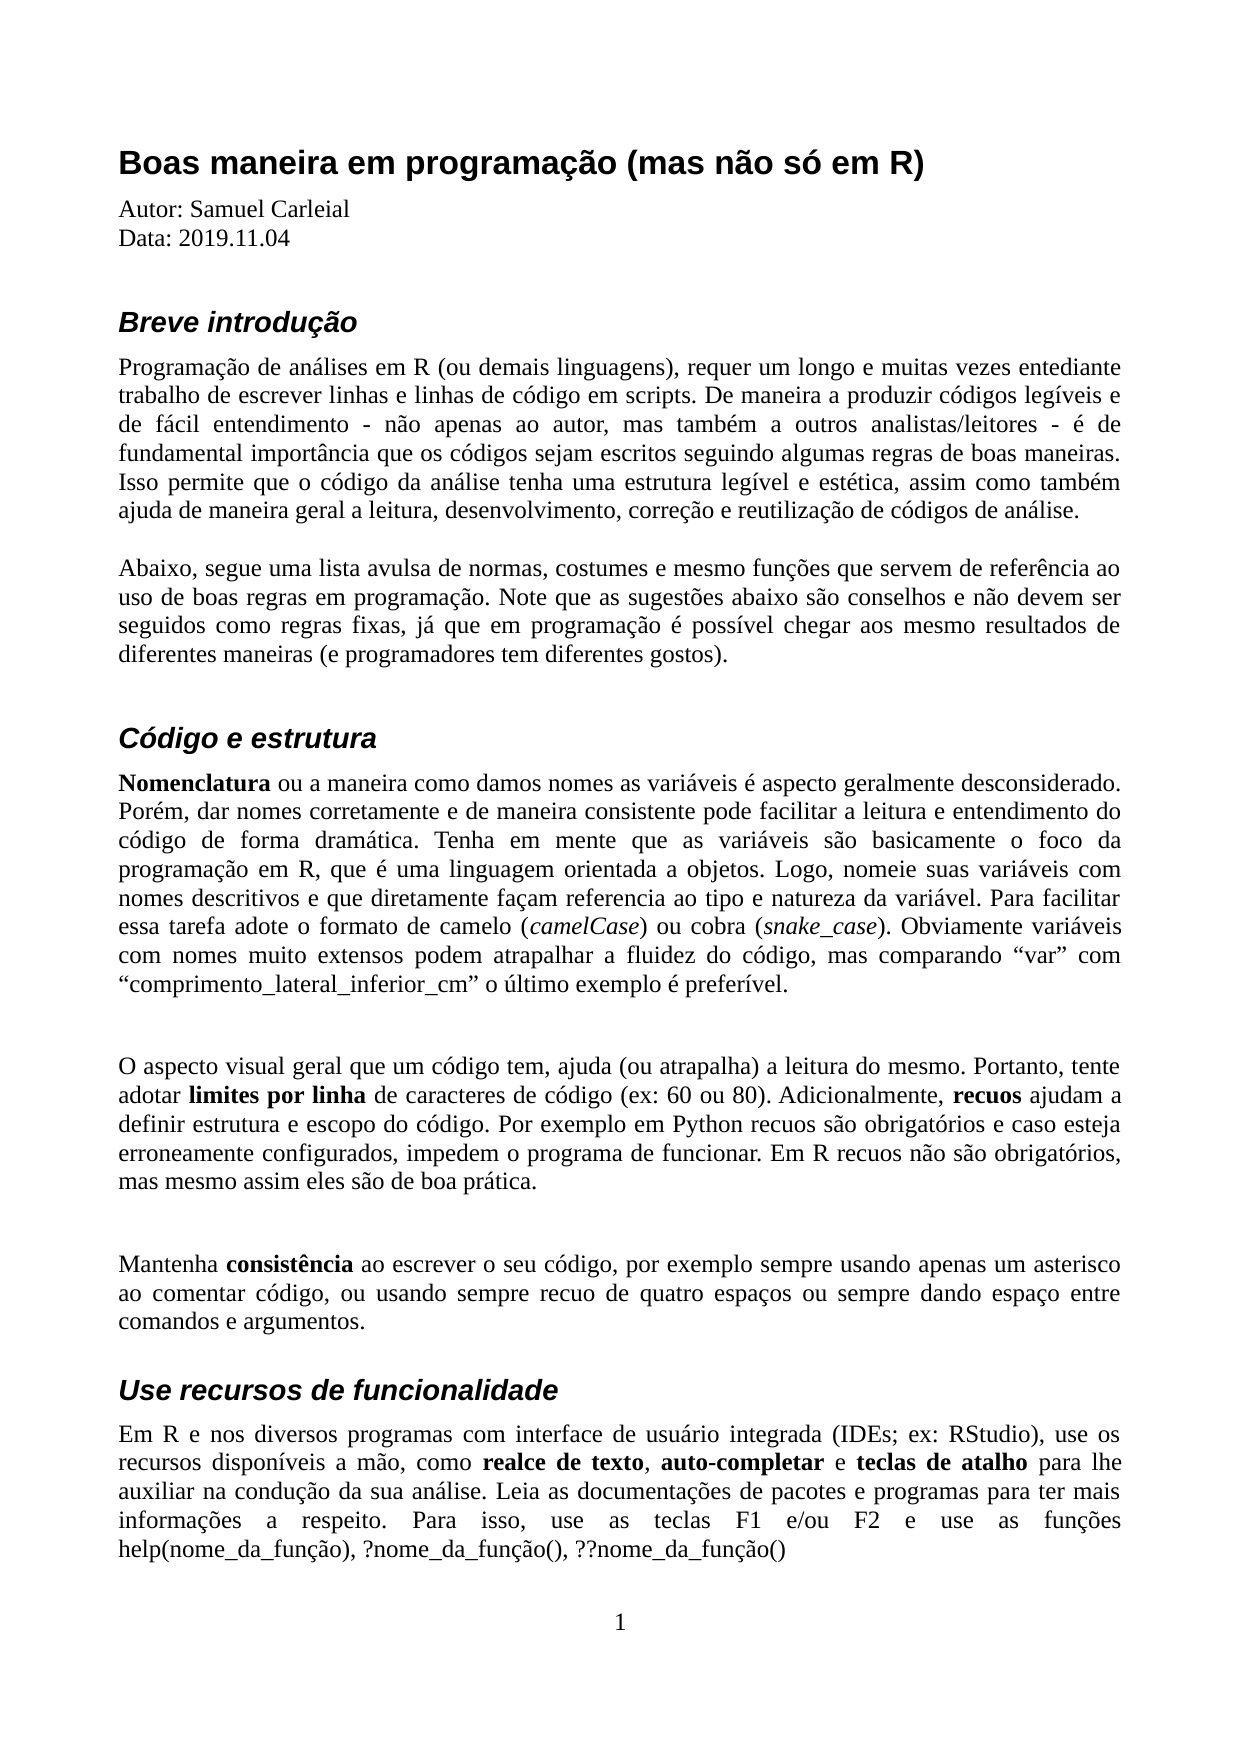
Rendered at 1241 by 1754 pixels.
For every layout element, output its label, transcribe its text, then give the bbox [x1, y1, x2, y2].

text O aspecto visual geral que um código tem, ajuda (ou atrapalha) a leitura do mesmo. Portanto, tente adotar limites por linha de caracteres de código (ex: 60 ou 80). Adicionalmente, recuos ajudam a definir estrutura e escopo do código. Por exemplo em Python recuos são obrigatórios e caso esteja erroneamente configurados, impedem o programa de funcionar. Em R recuos não são obrigatórios, mas mesmo assim eles são de boa prática. [118, 1051, 1122, 1195]
text Autor: Samuel Carleial [118, 194, 1122, 223]
text Mantenha consistência ao escrever o seu código, por exemplo sempre usando apenas um asterisco ao comentar código, ou usando sempre recuo de quatro espaços ou sempre dando espaço entre comandos e argumentos. [118, 1249, 1122, 1335]
text Programação de análises em R (ou demais linguagens), requer um longo e muitas vezes entediante trabalho de escrever linhas e linhas de código em scripts. De maneira a produzir códigos legíveis e de fácil entendimento - não apenas ao autor, mas também a outros analistas/leitores - é de fundamental importância que os códigos sejam escritos seguindo algumas regras de boas maneiras. Isso permite que o código da análise tenha uma estrutura legível e estética, assim como também ajuda de maneira geral a leitura, desenvolvimento, correção e reutilização de códigos de análise. [118, 352, 1122, 524]
text Nomenclatura ou a maneira como damos nomes as variáveis é aspecto geralmente desconsiderado. Porém, dar nomes corretamente e de maneira consistente pode facilitar a leitura e entendimento do código de forma dramática. Tenha em mente que as variáveis são basicamente o foco da programação em R, que é uma linguagem orientada a objetos. Logo, nomeie suas variáveis com nomes descritivos e que diretamente façam referencia ao tipo e natureza da variável. Para facilitar essa tarefa adote o formato de camelo (camelCase) ou cobra (snake_case). Obviamente variáveis com nomes muito extensos podem atrapalhar a fluidez do código, mas comparando “var” com “comprimento_lateral_inferior_cm” o último exemplo é preferível. [118, 768, 1122, 998]
text Em R e nos diversos programas com interface de usuário integrada (IDEs; ex: RStudio), use os recursos disponíveis a mão, como realce de texto, auto-completar e teclas de atalho para lhe auxiliar na condução da sua análise. Leia as documentações de pacotes e programas para ter mais informações a respeito. Para isso, use as teclas F1 e/ou F2 e use as funções help(nome_da_função), ?nome_da_função(), ??nome_da_função() [118, 1419, 1122, 1562]
text Abaixo, segue uma lista avulsa de normas, costumes e mesmo funções que servem de referência ao uso de boas regras em programação. Note que as sugestões abaixo são conselhos e não devem ser seguidos como regras fixas, já que em programação é possível chegar aos mesmo resultados de diferentes maneiras (e programadores tem diferentes gostos). [118, 553, 1122, 668]
subtitle Código e estrutura [118, 722, 1122, 755]
subtitle Breve introdução [118, 306, 1122, 339]
subtitle Boas maneira em programação (mas não só em R) [118, 143, 1122, 182]
subtitle Use recursos de funcionalidade [118, 1373, 1122, 1406]
text Data: 2019.11.04 [118, 223, 1122, 252]
